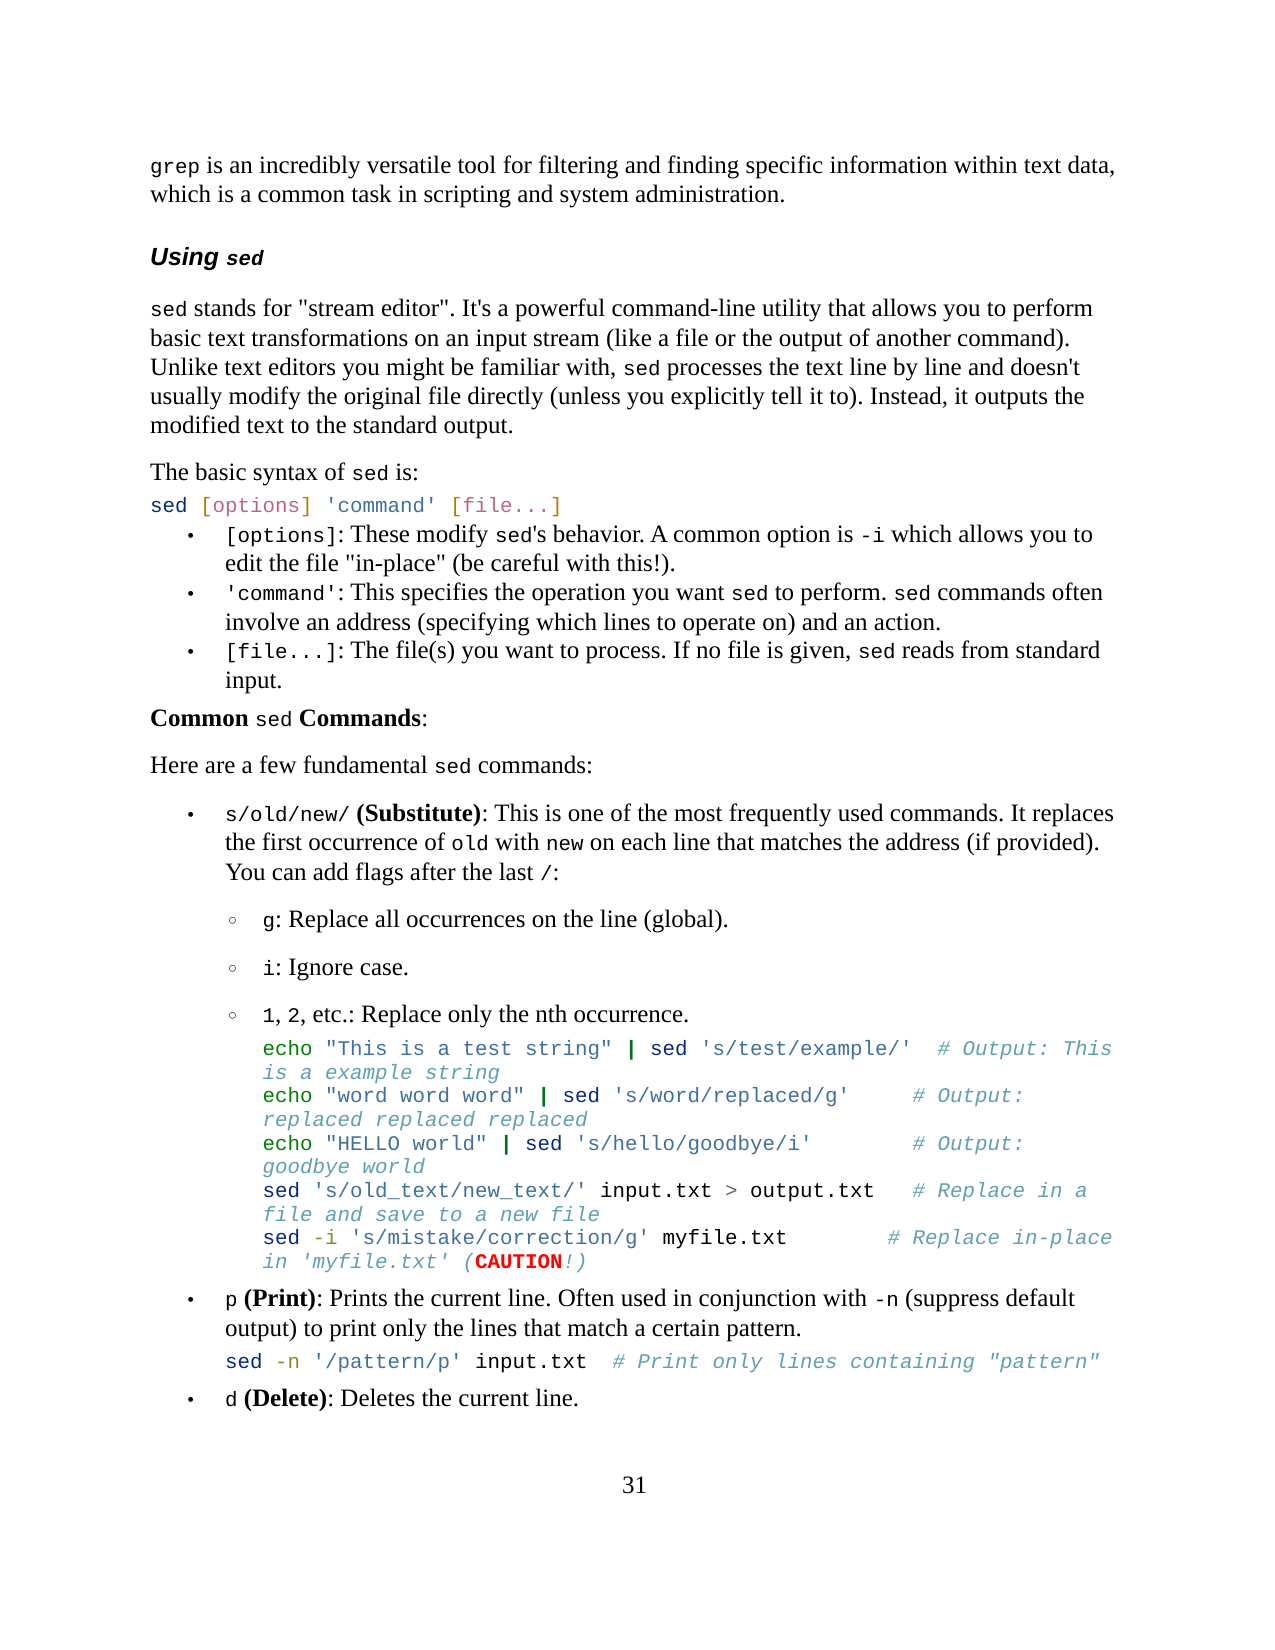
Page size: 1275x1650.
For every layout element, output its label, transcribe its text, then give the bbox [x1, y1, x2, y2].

list 1, 2, etc.: Replace only the nth occurrence. [225, 999, 1125, 1029]
list [options]: These modify sed's behavior. A common option is -i which allows you to edit the file "in-place" (be careful with this!). [187, 519, 1125, 577]
list s/old/new/ (Substitute): This is one of the most frequently used commands. It replaces the first occurrence of old with new on each line that matches the address (if provided). You can add flags after the last /: [187, 798, 1125, 887]
text sed [options] 'command' [file...] [150, 495, 1125, 519]
list g: Replace all occurrences on the line (global). [225, 904, 1125, 934]
list d (Delete): Deletes the current line. [187, 1383, 1125, 1413]
list echo "word word word" | sed 's/word/replaced/g' # Output: replaced replaced replaced [225, 1085, 1125, 1133]
text Common sed Commands: [150, 703, 1125, 732]
subtitle Using sed [150, 242, 1125, 272]
list 'command': This specifies the operation you want sed to perform. sed commands often involve an address (specifying which lines to operate on) and an action. [187, 577, 1125, 636]
text sed stands for "stream editor". It's a powerful command-line utility that allows you to perform basic text transformations on an input stream (like a file or the output of another command). Unlike text editors you might be familiar with, sed processes the text line by line and doesn't usually modify the original file directly (unless you explicitly tell it to). Instead, it outputs the modified text to the standard output. [150, 293, 1125, 439]
text grep is an incredibly versatile tool for filtering and finding specific information within text data, which is a common task in scripting and system administration. [150, 150, 1125, 208]
list echo "This is a test string" | sed 's/test/example/' # Output: This is a example string [225, 1038, 1125, 1085]
list sed -n '/pattern/p' input.txt # Print only lines containing "pattern" [187, 1351, 1125, 1374]
text Here are a few fundamental sed commands: [150, 750, 1125, 780]
list i: Ignore case. [225, 952, 1125, 982]
list p (Print): Prints the current line. Often used in conjunction with -n (suppress default output) to print only the lines that match a certain pattern. [187, 1283, 1125, 1342]
list [file...]: The file(s) you want to process. If no file is given, sed reads from standard input. [187, 636, 1125, 694]
text The basic syntax of sed is: [150, 457, 1125, 486]
list sed -i 's/mistake/correction/g' myfile.txt # Replace in-place in 'myfile.txt' (CAUTION!) [225, 1227, 1125, 1274]
list sed 's/old_text/new_text/' input.txt > output.txt # Replace in a file and save to a new file [225, 1180, 1125, 1227]
list echo "HELLO world" | sed 's/hello/goodbye/i' # Output: goodbye world [225, 1133, 1125, 1180]
